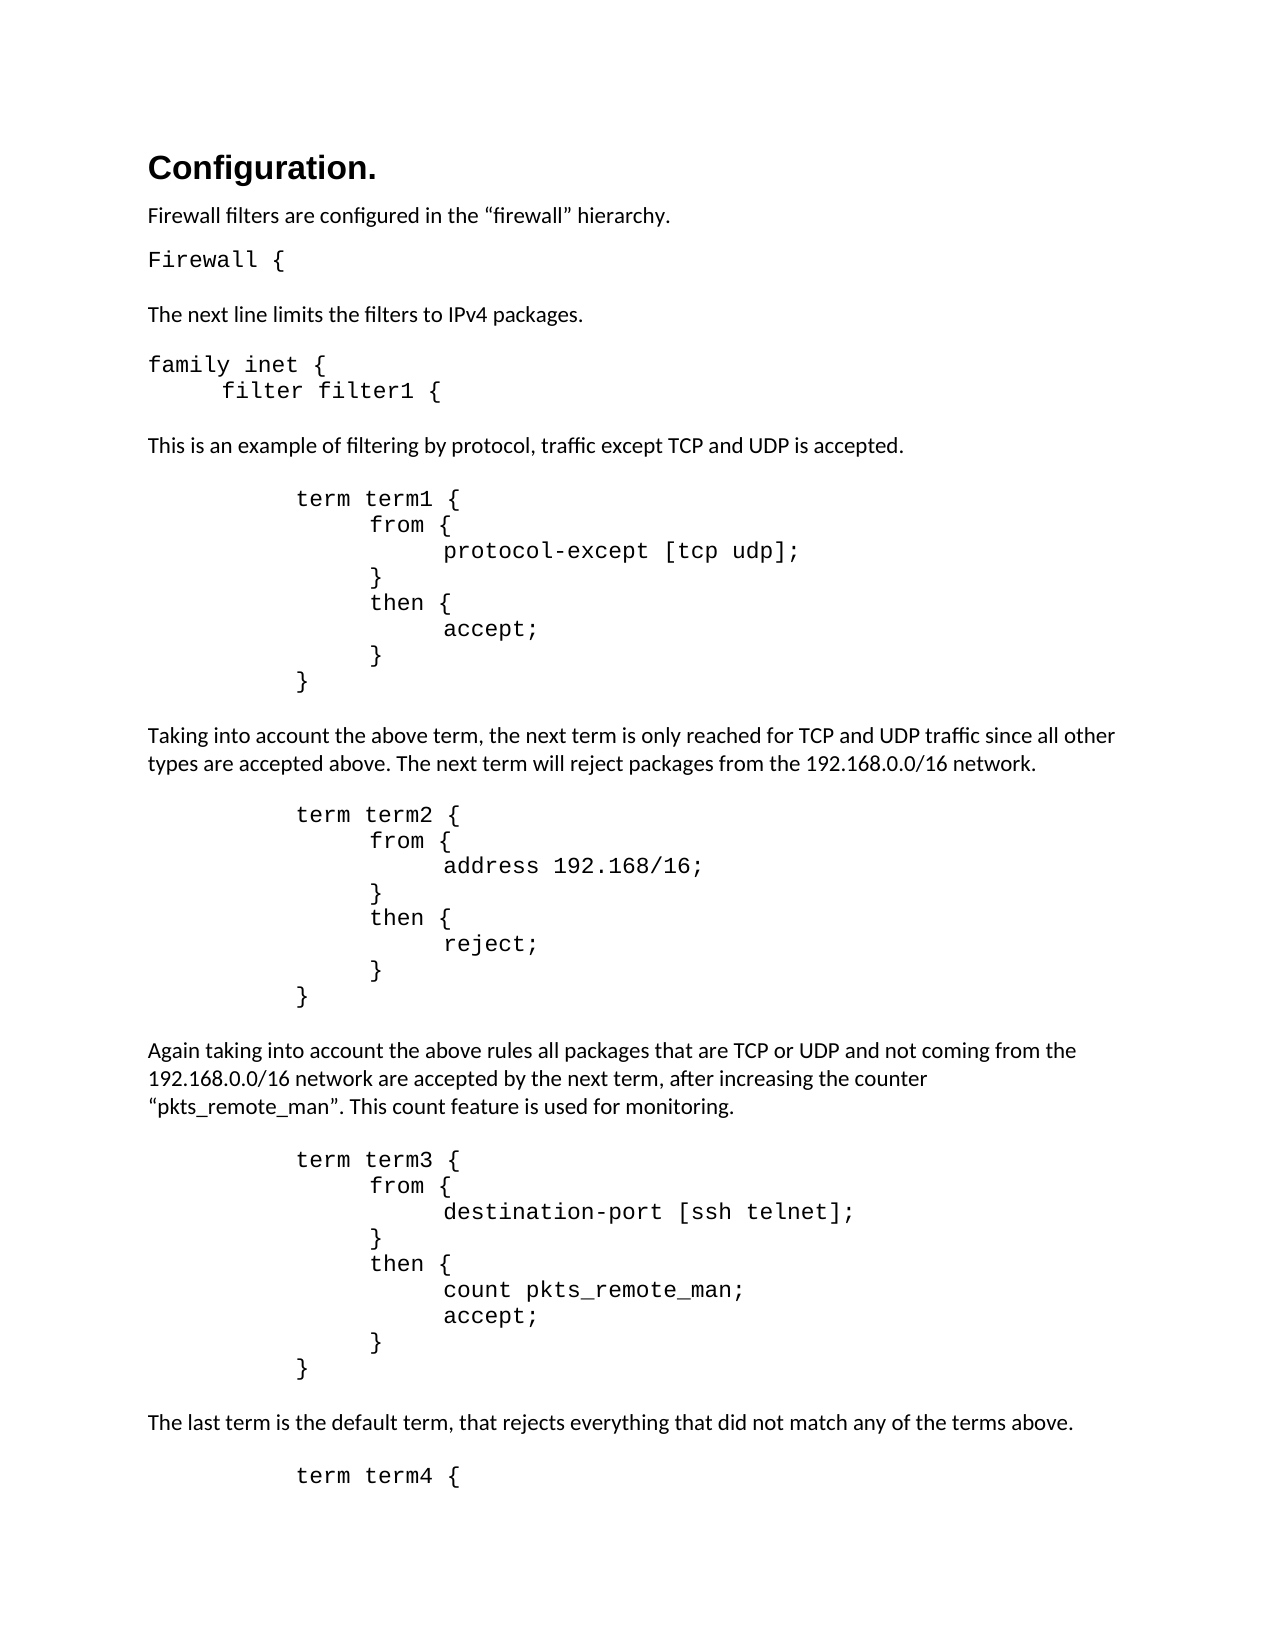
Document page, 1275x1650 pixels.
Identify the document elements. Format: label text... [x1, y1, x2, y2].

text Taking into account the above term, the next term is only reached for TCP and UDP traffic since all other types are accepted above. The next term will reject packages from the 192.168.0.0/16 network. [148, 721, 1127, 777]
text term term1 { [148, 488, 1127, 513]
text from { [148, 513, 1127, 539]
text family inet { [148, 354, 1127, 380]
text } [148, 1226, 1127, 1252]
text count pkts_remote_man; [148, 1278, 1127, 1304]
text This is an example of filtering by protocol, traffic except TCP and UDP is accepted. [148, 432, 1127, 459]
text Again taking into account the above rules all packages that are TCP or UDP and not coming from the 192.168.0.0/16 network are accepted by the next term, after increasing the counter “pkts_remote_man”. This count feature is used for monitoring. [148, 1036, 1127, 1121]
text } [148, 643, 1127, 669]
text term term2 { [148, 803, 1127, 829]
text } [148, 881, 1127, 907]
text } [148, 959, 1127, 984]
text then { [148, 907, 1127, 933]
text Firewall { [148, 248, 1127, 274]
text } [148, 984, 1127, 1011]
text from { [148, 829, 1127, 855]
text term term4 { [148, 1464, 1127, 1490]
text term term3 { [148, 1148, 1127, 1174]
text } [148, 669, 1127, 695]
text } [148, 565, 1127, 591]
text } [148, 1356, 1127, 1382]
subtitle Configuration. [148, 148, 1127, 186]
text then { [148, 591, 1127, 617]
text The last term is the default term, that rejects everything that did not match any of the terms above. [148, 1408, 1127, 1436]
text accept; [148, 617, 1127, 643]
text address 192.168/16; [148, 855, 1127, 881]
text reject; [148, 933, 1127, 959]
text destination-port [ssh telnet]; [148, 1200, 1127, 1226]
text filter filter1 { [148, 380, 1127, 406]
text protocol-except [tcp udp]; [148, 539, 1127, 565]
text Firewall filters are configured in the “firewall” hierarchy. [148, 201, 1127, 229]
text accept; [148, 1304, 1127, 1330]
text The next line limits the filters to IPv4 packages. [148, 300, 1127, 328]
text } [148, 1330, 1127, 1356]
text from { [148, 1174, 1127, 1200]
text then { [148, 1252, 1127, 1278]
